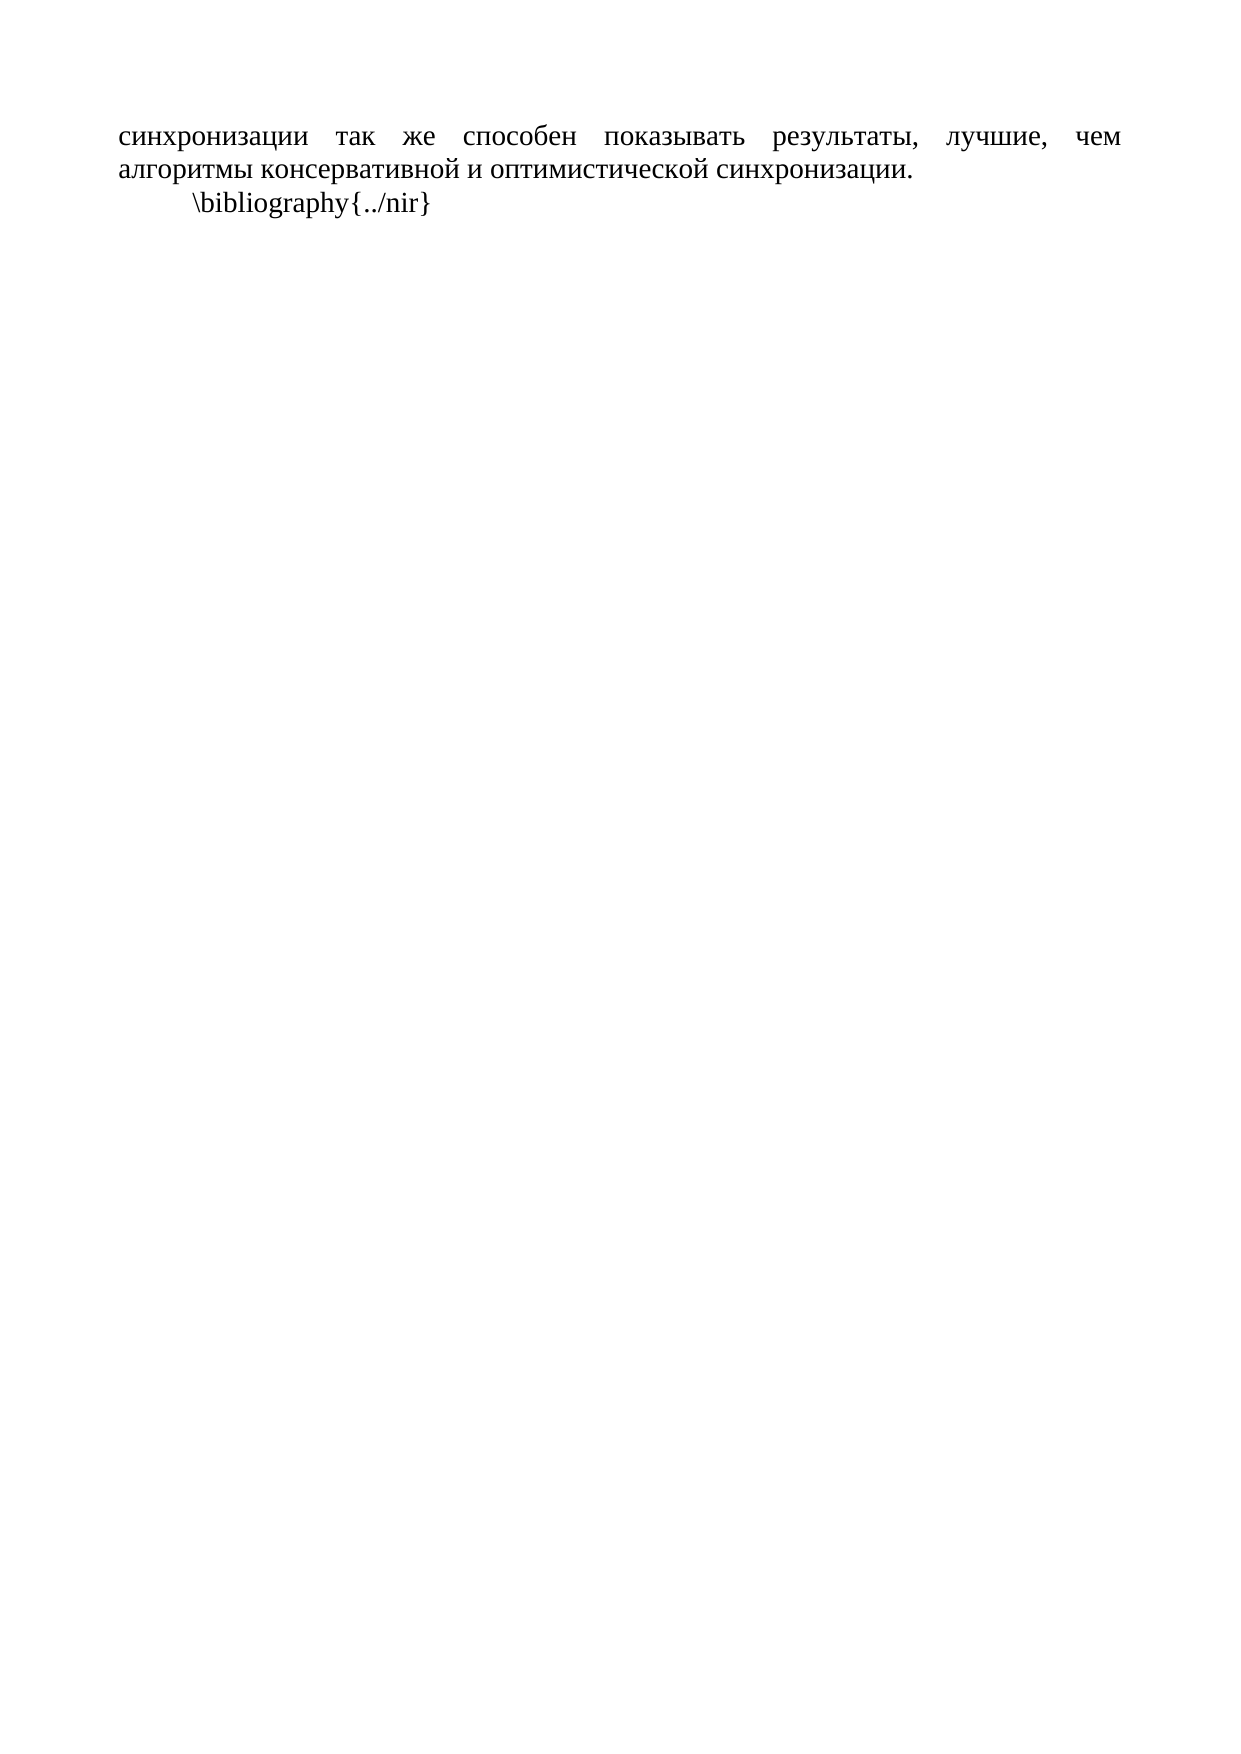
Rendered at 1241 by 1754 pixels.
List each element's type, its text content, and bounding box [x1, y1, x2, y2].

text синхронизации так же способен показывать результаты, лучшие, чем алгоритмы консервативной и оптимистической синхронизации. [118, 118, 1122, 185]
text \bibliography{../nir} [118, 185, 1122, 219]
